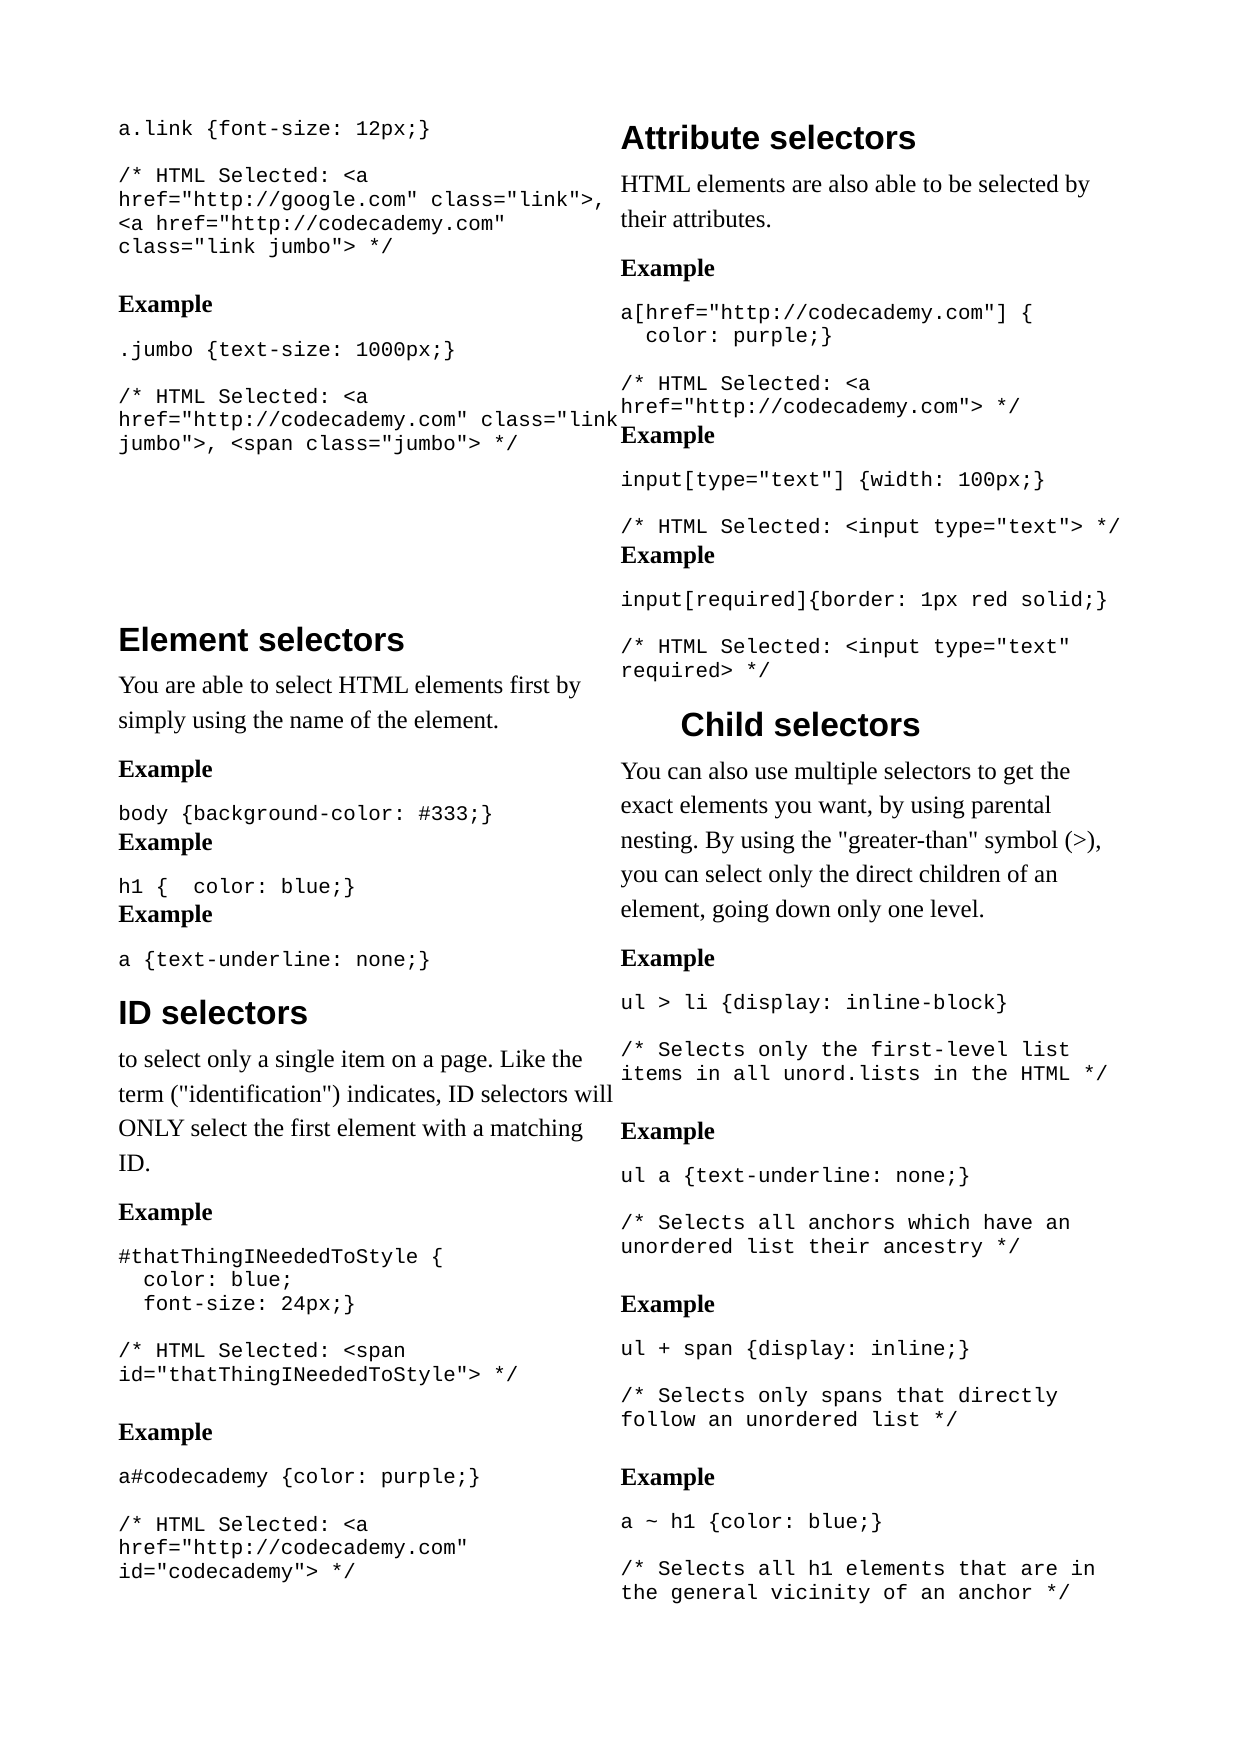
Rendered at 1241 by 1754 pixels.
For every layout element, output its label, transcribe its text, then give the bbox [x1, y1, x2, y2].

text ul a {text-underline: none;} [620, 1165, 1122, 1188]
text /* HTML Selected: <a href="http://codecademy.com"> */ [620, 373, 1122, 420]
text /* HTML Selected: <a href="http://codecademy.com" class="link jumbo">, <span class="jumbo"> */ [118, 386, 620, 457]
text ul + span {display: inline;} [620, 1338, 1122, 1362]
text Example [620, 1116, 1122, 1144]
text /* HTML Selected: <a href="http://google.com" class="link">, [118, 165, 620, 213]
text You are able to select HTML elements first by simply using the name of the element. [118, 671, 620, 734]
text /* Selects only spans that directly follow an unordered list */ [620, 1385, 1122, 1433]
text You can also use multiple selectors to get the exact elements you want, by using parental nesting. By using the "greater-than" symbol (>), you can select only the direct children of an element, going down only one level. [620, 756, 1122, 922]
text Example [620, 420, 1122, 449]
text body {background-color: #333;} [118, 803, 620, 827]
text Example [118, 754, 620, 783]
subtitle Element selectors [118, 619, 620, 658]
text Example [620, 540, 1122, 569]
text /* HTML Selected: <input type="text" required> */ [620, 636, 1122, 684]
text HTML elements are also able to be selected by their attributes. [620, 169, 1122, 232]
text a.link {font-size: 12px;} [118, 118, 620, 142]
text Example [620, 1462, 1122, 1491]
subtitle Attribute selectors [620, 118, 1122, 157]
subtitle ID selectors [118, 993, 620, 1032]
text a ~ h1 {color: blue;} [620, 1511, 1122, 1535]
text Example [118, 827, 620, 856]
text /* HTML Selected: <span id="thatThingINeededToStyle"> */ [118, 1340, 620, 1388]
text a#codecademy {color: purple;} [118, 1466, 620, 1490]
text Example [620, 1289, 1122, 1318]
text Example [118, 1197, 620, 1226]
text font-size: 24px;} [118, 1293, 620, 1317]
text /* Selects only the first-level list items in all unord.lists in the HTML */ [620, 1039, 1122, 1086]
subtitle Child selectors [620, 704, 1122, 743]
text <a href="http://codecademy.com" class="link jumbo"> */ [118, 213, 620, 260]
text Example [118, 289, 620, 318]
text input[required]{border: 1px red solid;} [620, 589, 1122, 613]
text a[href="http://codecademy.com"] { [620, 302, 1122, 326]
text Example [118, 899, 620, 928]
text a {text-underline: none;} [118, 949, 620, 972]
text input[type="text"] {width: 100px;} [620, 469, 1122, 493]
text Example [118, 1417, 620, 1446]
text to select only a single item on a page. Like the term ("identification") indicates, ID selectors will ONLY select the first element with a matching ID. [118, 1044, 620, 1176]
text #thatThingINeededToStyle { [118, 1246, 620, 1269]
text Example [620, 253, 1122, 282]
text /* HTML Selected: <input type="text"> */ [620, 516, 1122, 540]
text .jumbo {text-size: 1000px;} [118, 338, 620, 362]
text /* HTML Selected: <a href="http://codecademy.com" id="codecademy"> */ [118, 1513, 620, 1584]
text /* Selects all h1 elements that are in the general vicinity of an anchor */ [620, 1558, 1122, 1606]
text h1 { color: blue;} [118, 876, 620, 899]
text ul > li {display: inline-block} [620, 992, 1122, 1015]
text color: purple;} [620, 326, 1122, 349]
text /* Selects all anchors which have an unordered list their ancestry */ [620, 1212, 1122, 1259]
text Example [620, 943, 1122, 971]
text color: blue; [118, 1269, 620, 1293]
